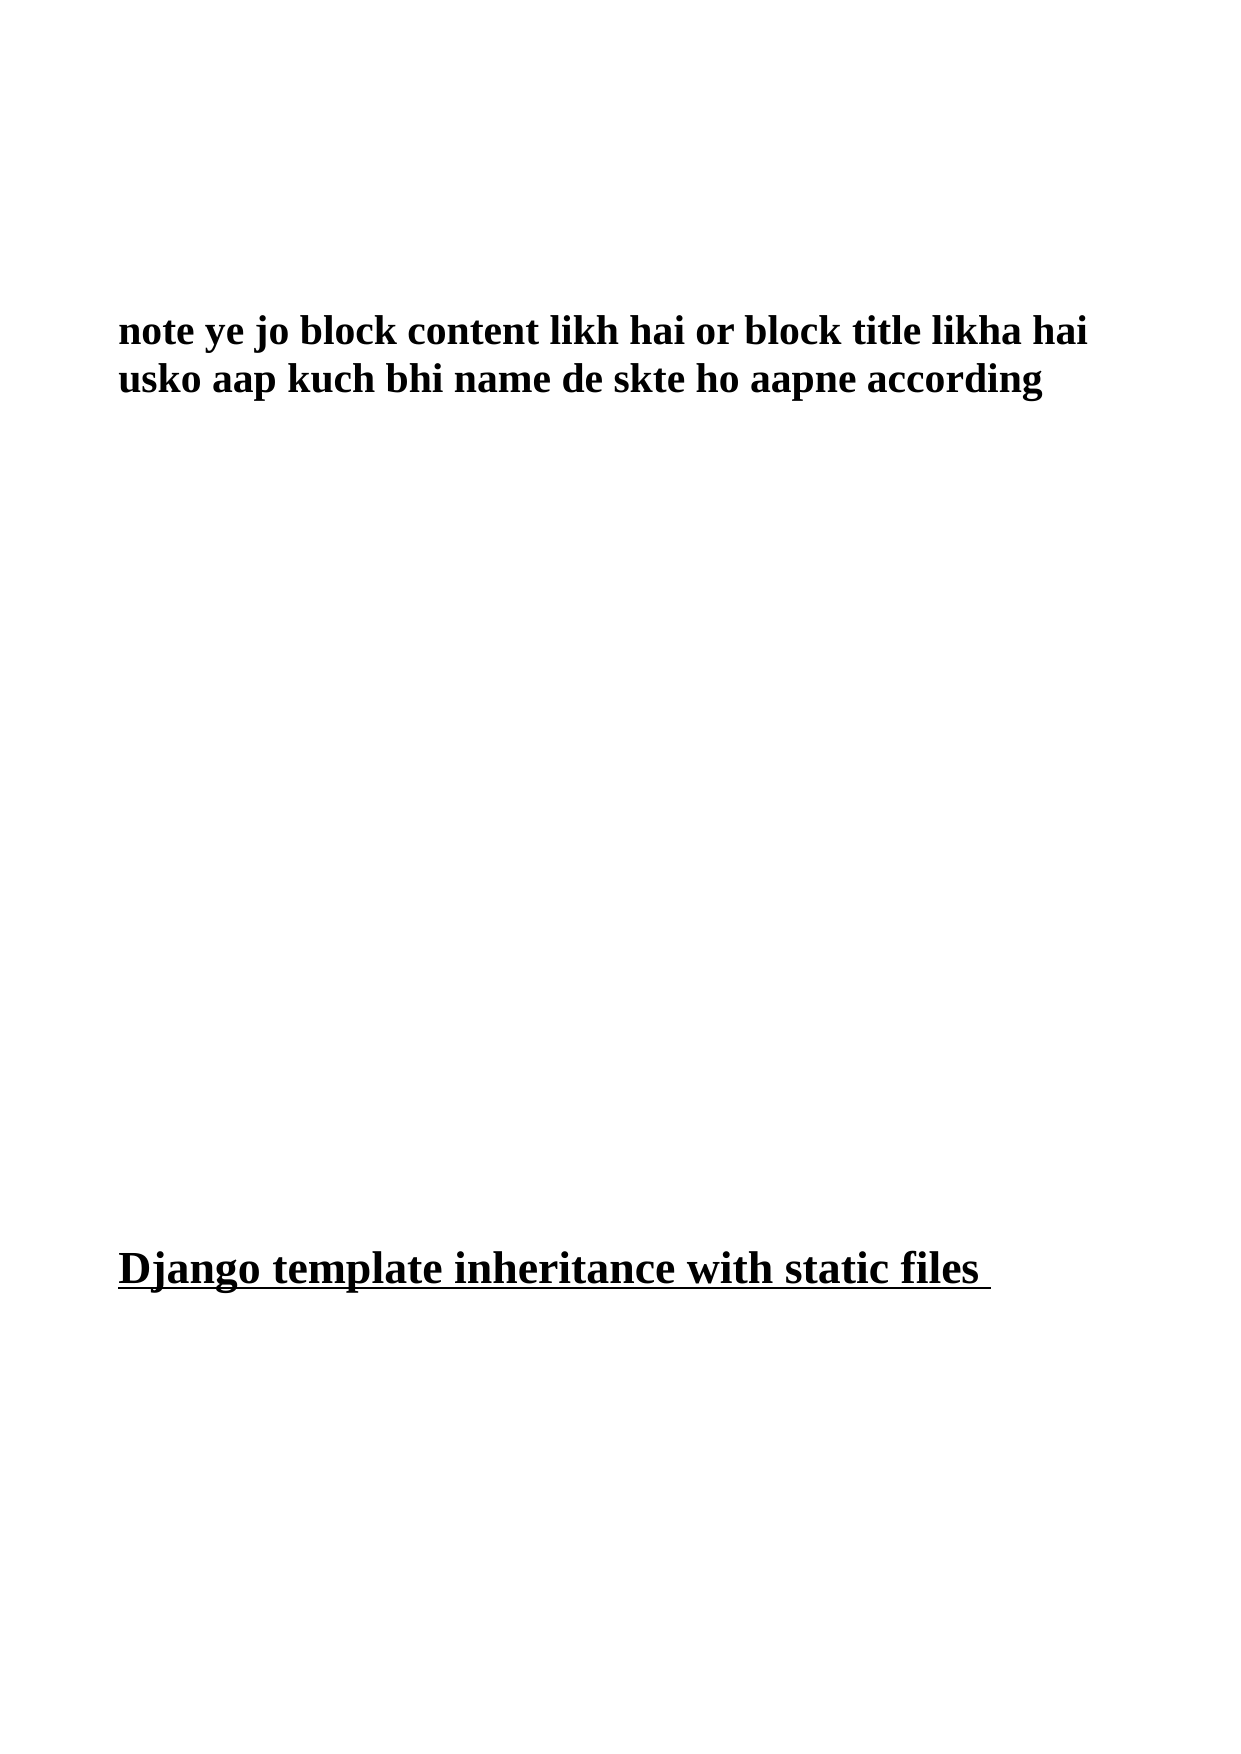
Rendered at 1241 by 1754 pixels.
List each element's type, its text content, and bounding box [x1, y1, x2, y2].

text note ye jo block content likh hai or block title likha hai usko aap kuch bhi name de skte ho aapne according [118, 305, 1122, 401]
text Django template inheritance with static files [118, 1241, 1122, 1294]
